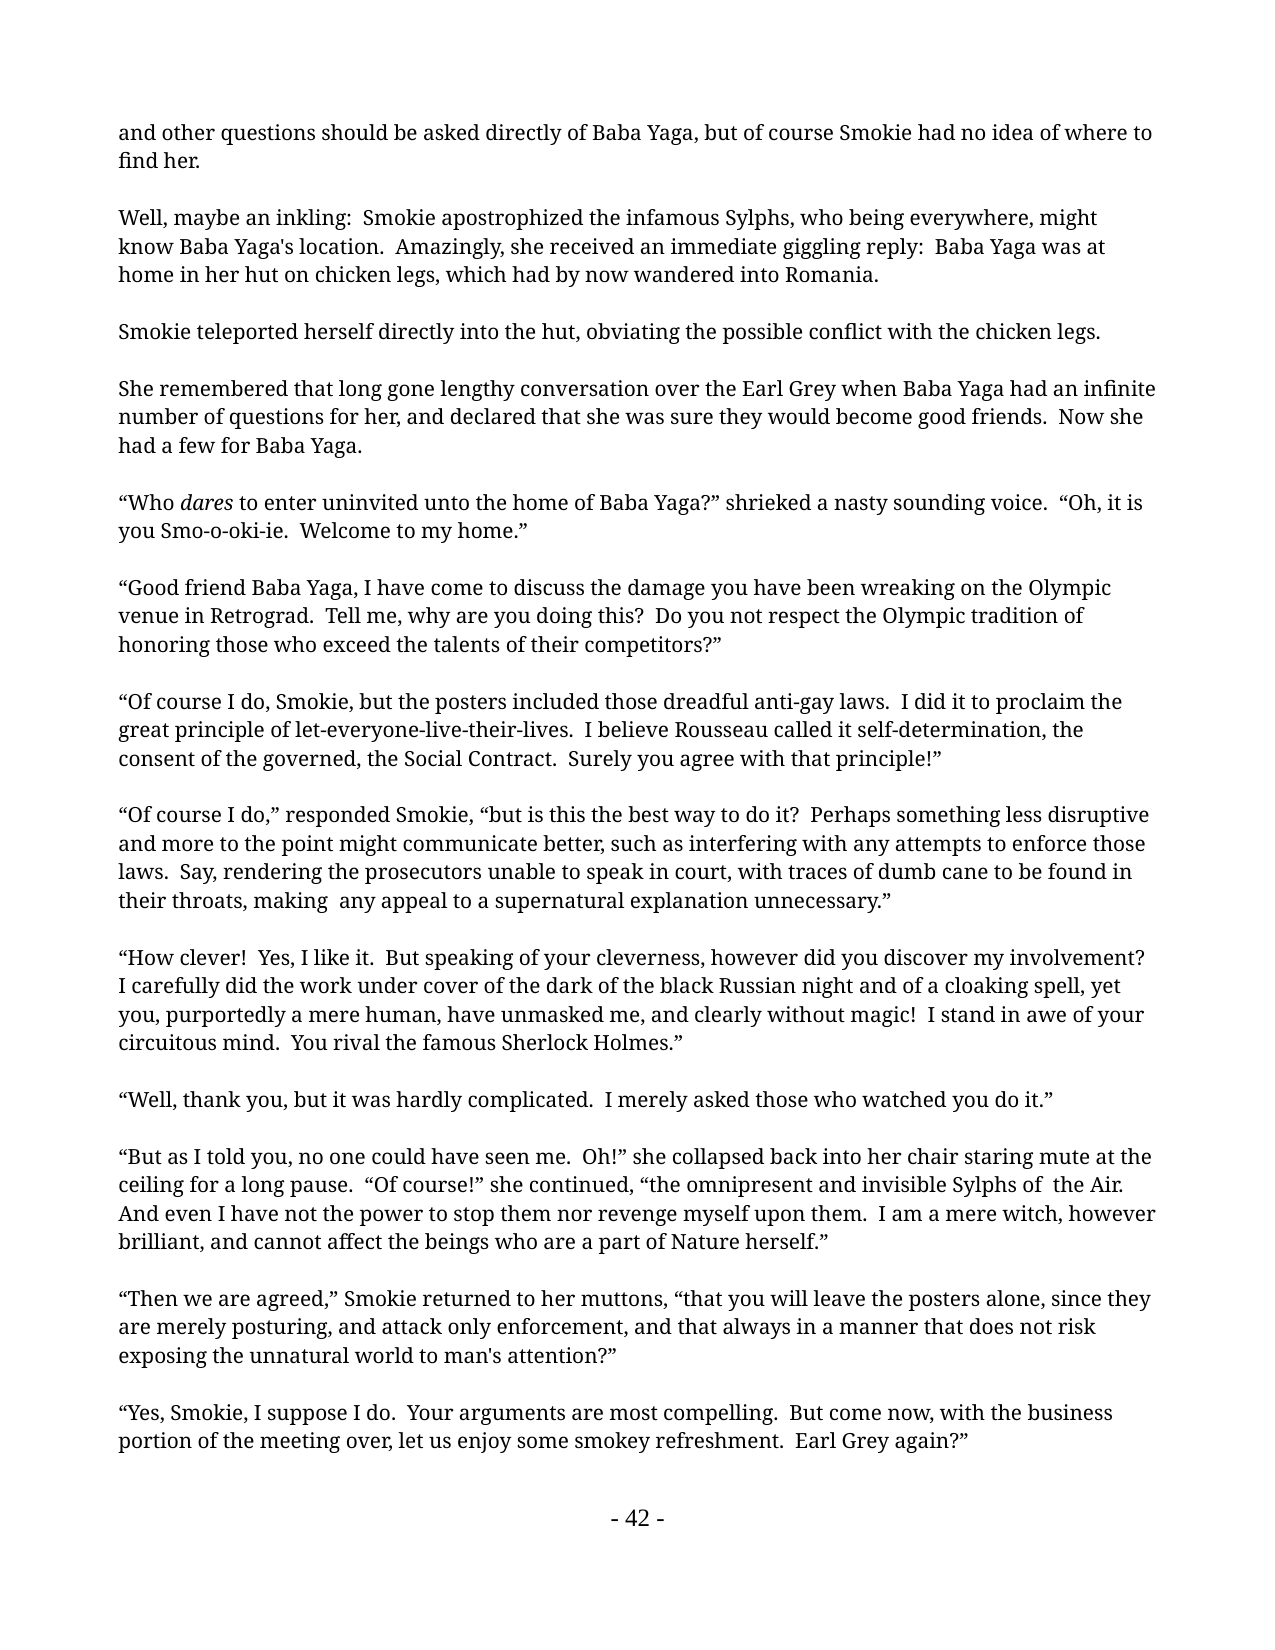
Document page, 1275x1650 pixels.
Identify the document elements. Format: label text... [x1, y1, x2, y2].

text “Then we are agreed,” Smokie returned to her muttons, “that you will leave the posters alone, since they are merely posturing, and attack only enforcement, and that always in a manner that does not risk exposing the unnatural world to man's attention?” [118, 1284, 1157, 1369]
text Smokie teleported herself directly into the hut, obviating the possible conflict with the chicken legs. [118, 317, 1157, 346]
text and other questions should be asked directly of Baba Yaga, but of course Smokie had no idea of where to find her. [118, 118, 1157, 175]
text “Of course I do, Smokie, but the posters included those dreadful anti-gay laws. I did it to proclaim the great principle of let-everyone-live-their-lives. I believe Rousseau called it self-determination, the consent of the governed, the Social Contract. Surely you agree with that principle!” [118, 687, 1157, 772]
text “But as I told you, no one could have seen me. Oh!” she collapsed back into her chair staring mute at the ceiling for a long pause. “Of course!” she continued, “the omnipresent and invisible Sylphs of the Air. And even I have not the power to stop them nor revenge myself upon them. I am a mere witch, however brilliant, and cannot affect the beings who are a part of Nature herself.” [118, 1142, 1157, 1256]
text “How clever! Yes, I like it. But speaking of your cleverness, however did you discover my involvement? I carefully did the work under cover of the dark of the black Russian night and of a cloaking spell, yet you, purportedly a mere human, have unmasked me, and clearly without magic! I stand in awe of your circuitous mind. You rival the famous Sherlock Holmes.” [118, 943, 1157, 1057]
text “Of course I do,” responded Smokie, “but is this the best way to do it? Perhaps something less disruptive and more to the point might communicate better, such as interfering with any attempts to enforce those laws. Say, rendering the prosecutors unable to speak in court, with traces of dumb cane to be found in their throats, making any appeal to a supernatural explanation unnecessary.” [118, 801, 1157, 914]
text Well, maybe an inkling: Smokie apostrophized the infamous Sylphs, who being everywhere, might know Baba Yaga's location. Amazingly, she received an immediate giggling reply: Baba Yaga was at home in her hut on chicken legs, which had by now wandered into Romania. [118, 203, 1157, 289]
text “Well, thank you, but it was hardly complicated. I merely asked those who watched you do it.” [118, 1085, 1157, 1113]
text “Who dares to enter uninvited unto the home of Baba Yaga?” shrieked a nasty sounding voice. “Oh, it is you Smo-o-oki-ie. Welcome to my home.” [118, 488, 1157, 545]
text “Good friend Baba Yaga, I have come to discuss the damage you have been wreaking on the Olympic venue in Retrograd. Tell me, why are you doing this? Do you not respect the Olympic tradition of honoring those who exceed the talents of their competitors?” [118, 573, 1157, 658]
text She remembered that long gone lengthy conversation over the Earl Grey when Baba Yaga had an infinite number of questions for her, and declared that she was sure they would become good friends. Now she had a few for Baba Yaga. [118, 374, 1157, 459]
text “Yes, Smokie, I suppose I do. Your arguments are most compelling. But come now, with the business portion of the meeting over, let us enjoy some smokey refreshment. Earl Grey again?” [118, 1398, 1157, 1455]
